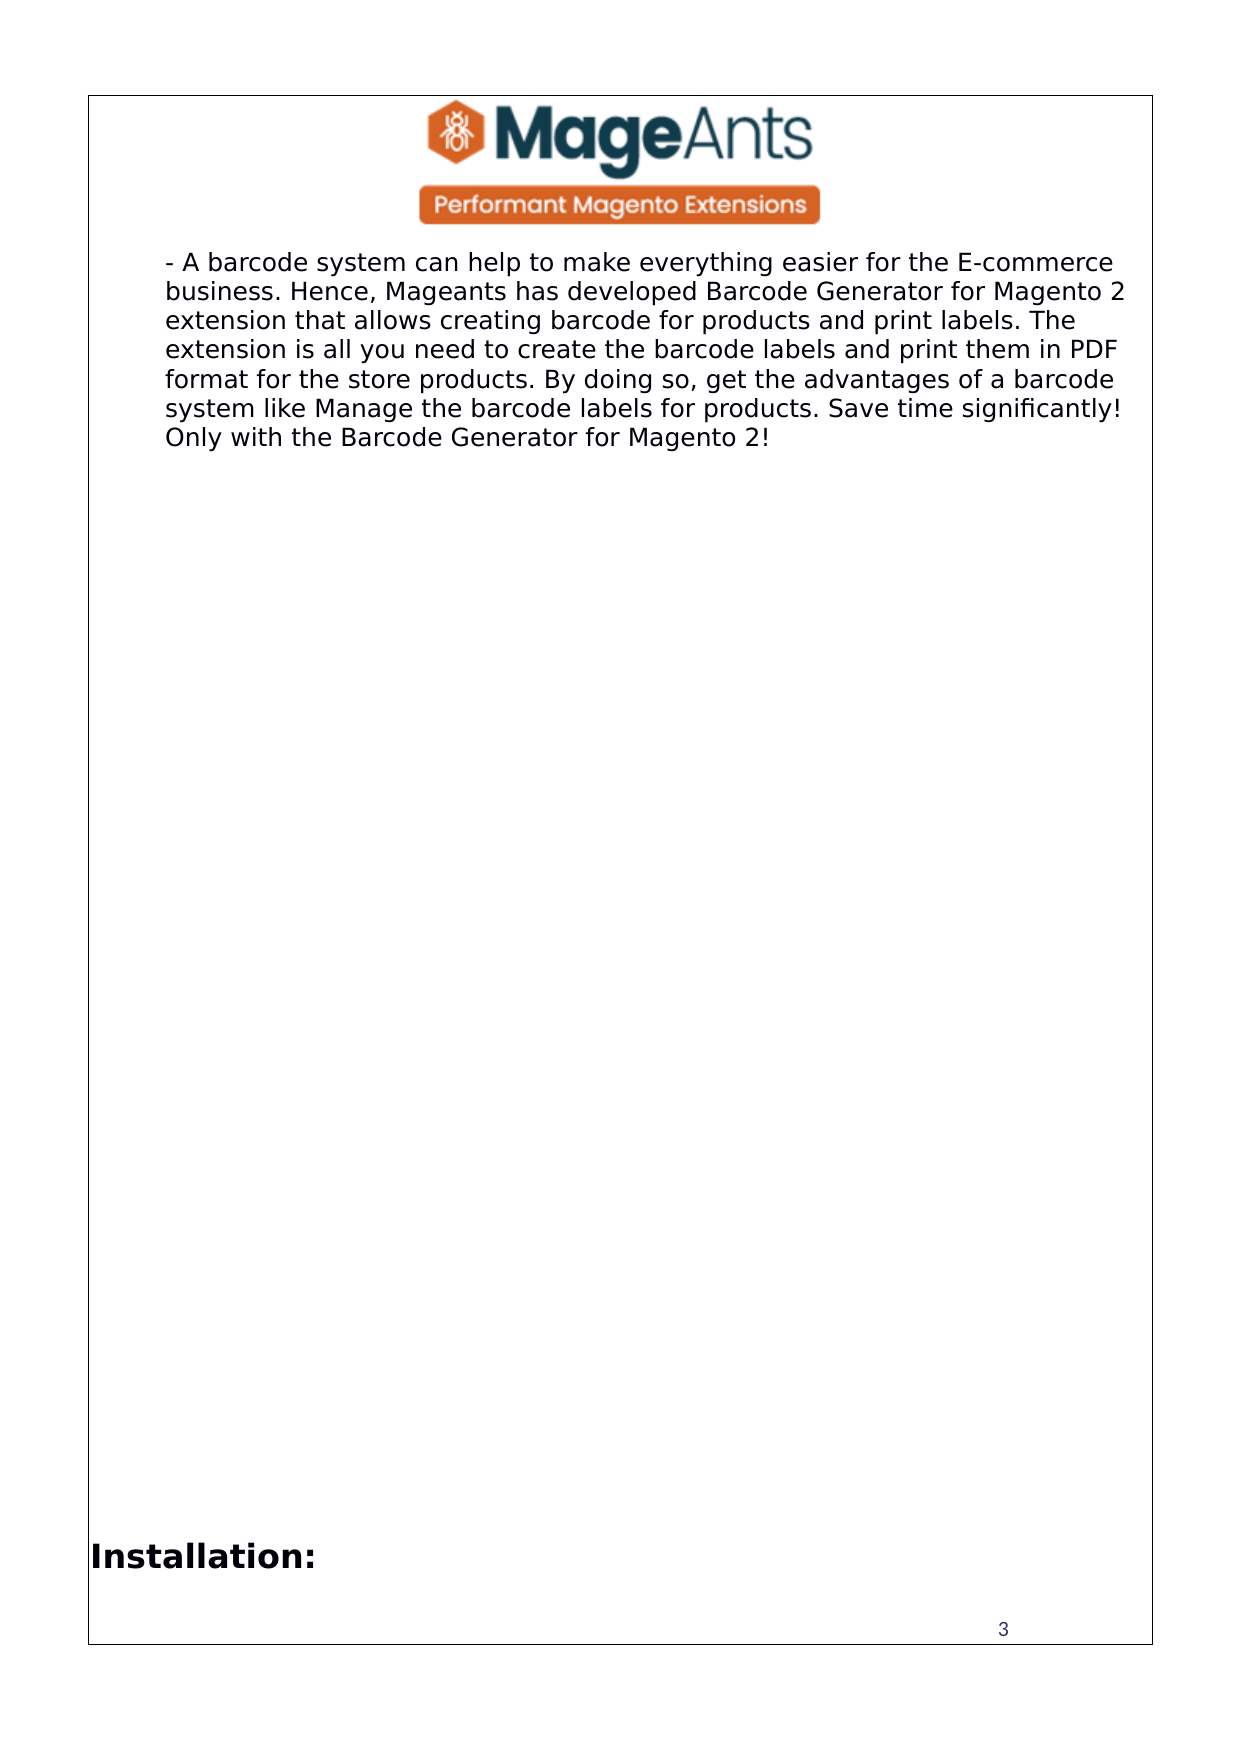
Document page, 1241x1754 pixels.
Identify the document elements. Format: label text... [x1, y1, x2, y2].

picture [415, 97, 825, 226]
text - A barcode system can help to make everything easier for the E-commerce business. Hence, Mageants has developed Barcode Generator for Magento 2 extension that allows creating barcode for products and print labels. The extension is all you need to create the barcode labels and print them in PDF format for the store products. By doing so, get the advantages of a barcode system like Manage the barcode labels for products. Save time significantly! Only with the Barcode Generator for Magento 2! [165, 248, 1144, 452]
text Installation: [90, 1537, 1144, 1576]
